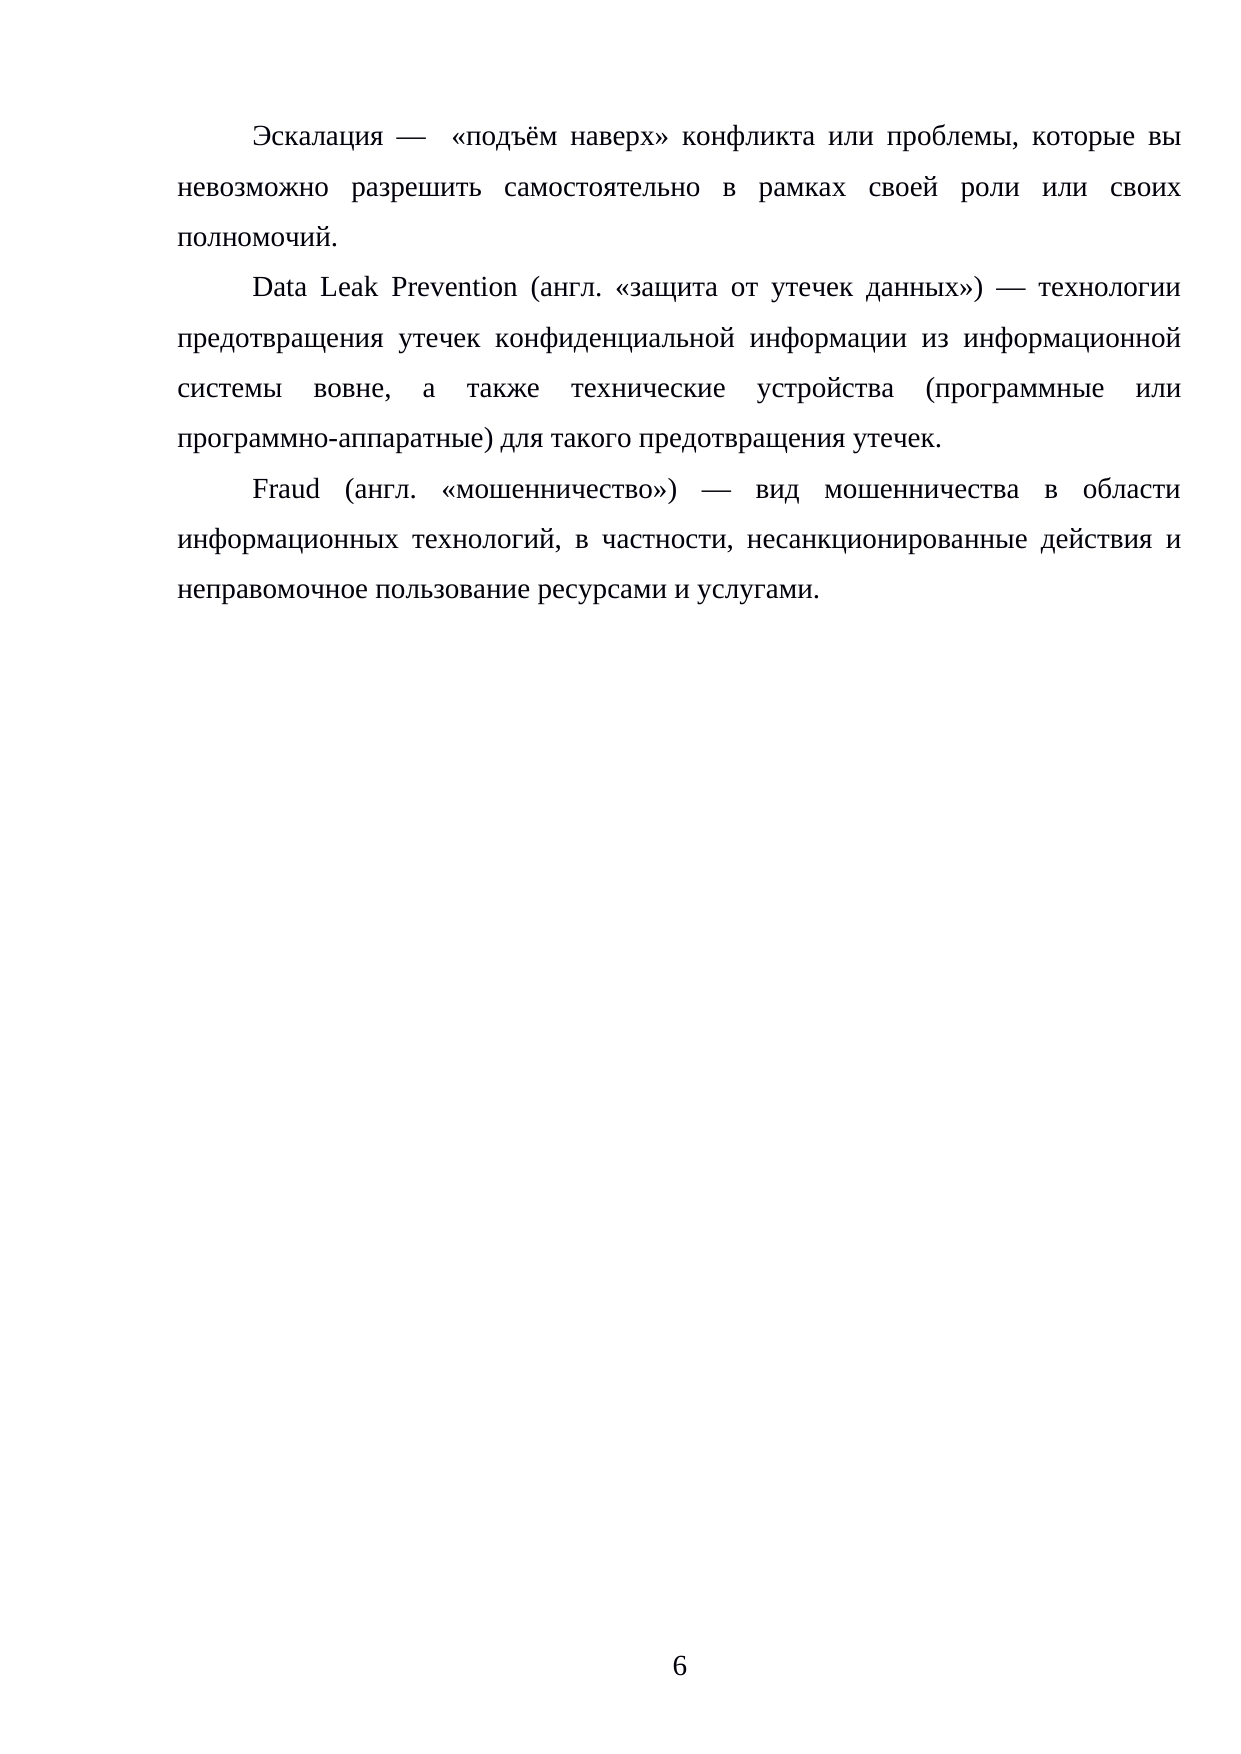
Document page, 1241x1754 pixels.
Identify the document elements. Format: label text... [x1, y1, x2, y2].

text Эскалация — «подъём наверх» конфликта или проблемы, которые вы невозможно разрешить самостоятельно в рамках своей роли или своих полномочий. [177, 118, 1182, 253]
text Data Leak Prevention (англ. «защита от утечек данных») — технологии предотвращения утечек конфиденциальной информации из информационной системы вовне, а также технические устройства (программные или программно-аппаратные) для такого предотвращения утечек. [177, 269, 1182, 454]
text Fraud (англ. «мошенничество») — вид мошенничества в области информационных технологий, в частности, несанкционированные действия и неправомочное пользование ресурсами и услугами. [177, 471, 1182, 605]
